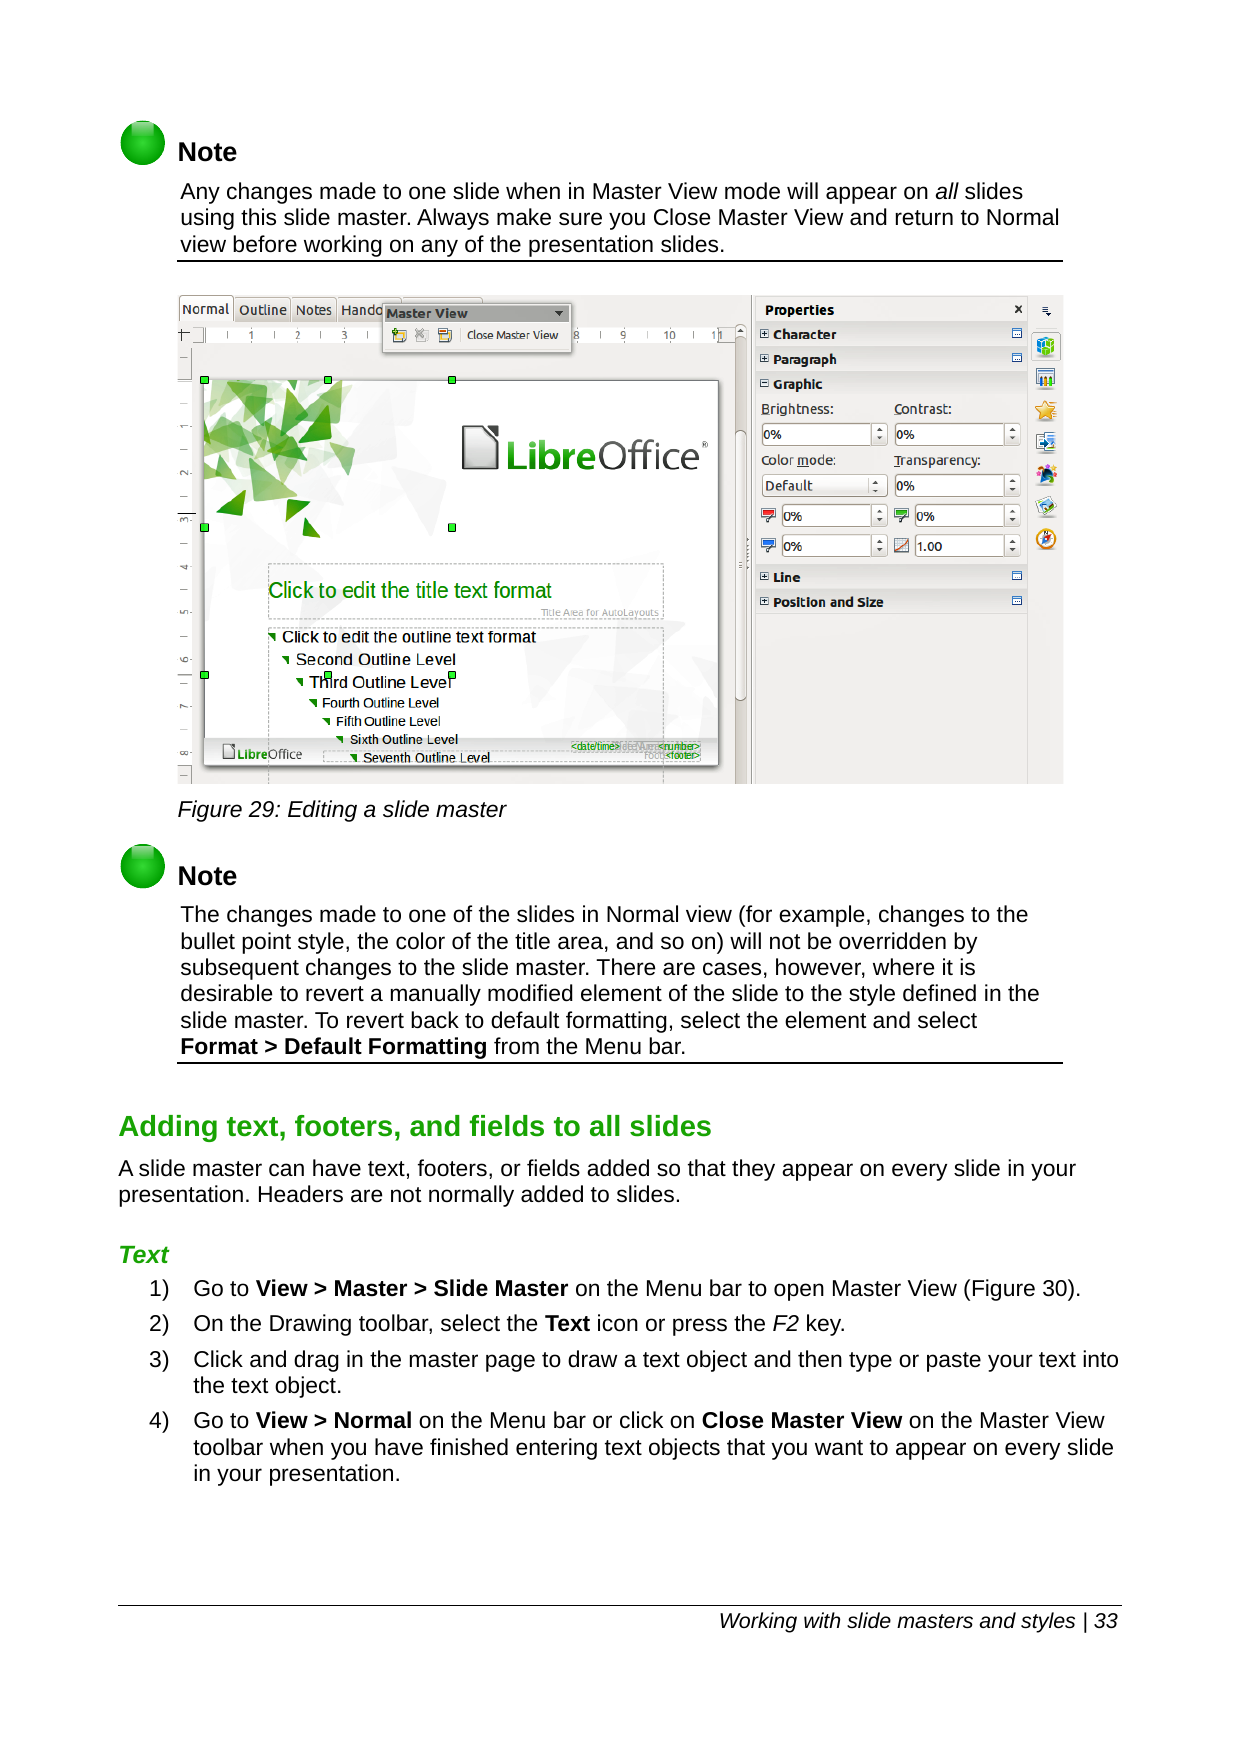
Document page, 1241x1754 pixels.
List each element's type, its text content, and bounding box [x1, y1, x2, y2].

subtitle Adding text, footers, and fields to all slides [118, 1109, 1122, 1143]
text Figure 29: Editing a slide master [177, 796, 1063, 822]
subtitle Note [118, 118, 1122, 167]
text Any changes made to one slide when in Master View mode will appear on all slides using this slide master. Always make sure you Close Master View and return to Normal view before working on any of the presentation slides. [177, 175, 1063, 260]
list A slide master can have text, footers, or fields added so that they appear on every slide in your presentation. Headers are not normally added to slides. [118, 1154, 1122, 1207]
subtitle Text [118, 1240, 1122, 1269]
list Click and drag in the master page to draw a text object and then type or paste your text into the text object. [169, 1346, 1122, 1398]
list Go to View > Normal on the Menu bar or click on Close Master View on the Master View toolbar when you have finished entering text objects that you want to appear on every slide in your presentation. [169, 1407, 1122, 1486]
subtitle Note [118, 841, 1122, 891]
list On the Drawing toolbar, select the Text icon or press the F2 key. [169, 1310, 1122, 1337]
picture [177, 295, 1064, 784]
list Go to View > Master > Slide Master on the Menu bar to open Master View (Figure 30). [169, 1275, 1122, 1301]
text The changes made to one of the slides in Normal view (for example, changes to the bullet point style, the color of the title area, and so on) will not be overridden by subsequent changes to the slide master. There are cases, however, where it is desirable to revert a manually modified element of the slide to the style defined in the slide master. To revert back to default formatting, select the element and select Format > Default Formatting from the Menu bar. [177, 898, 1063, 1062]
